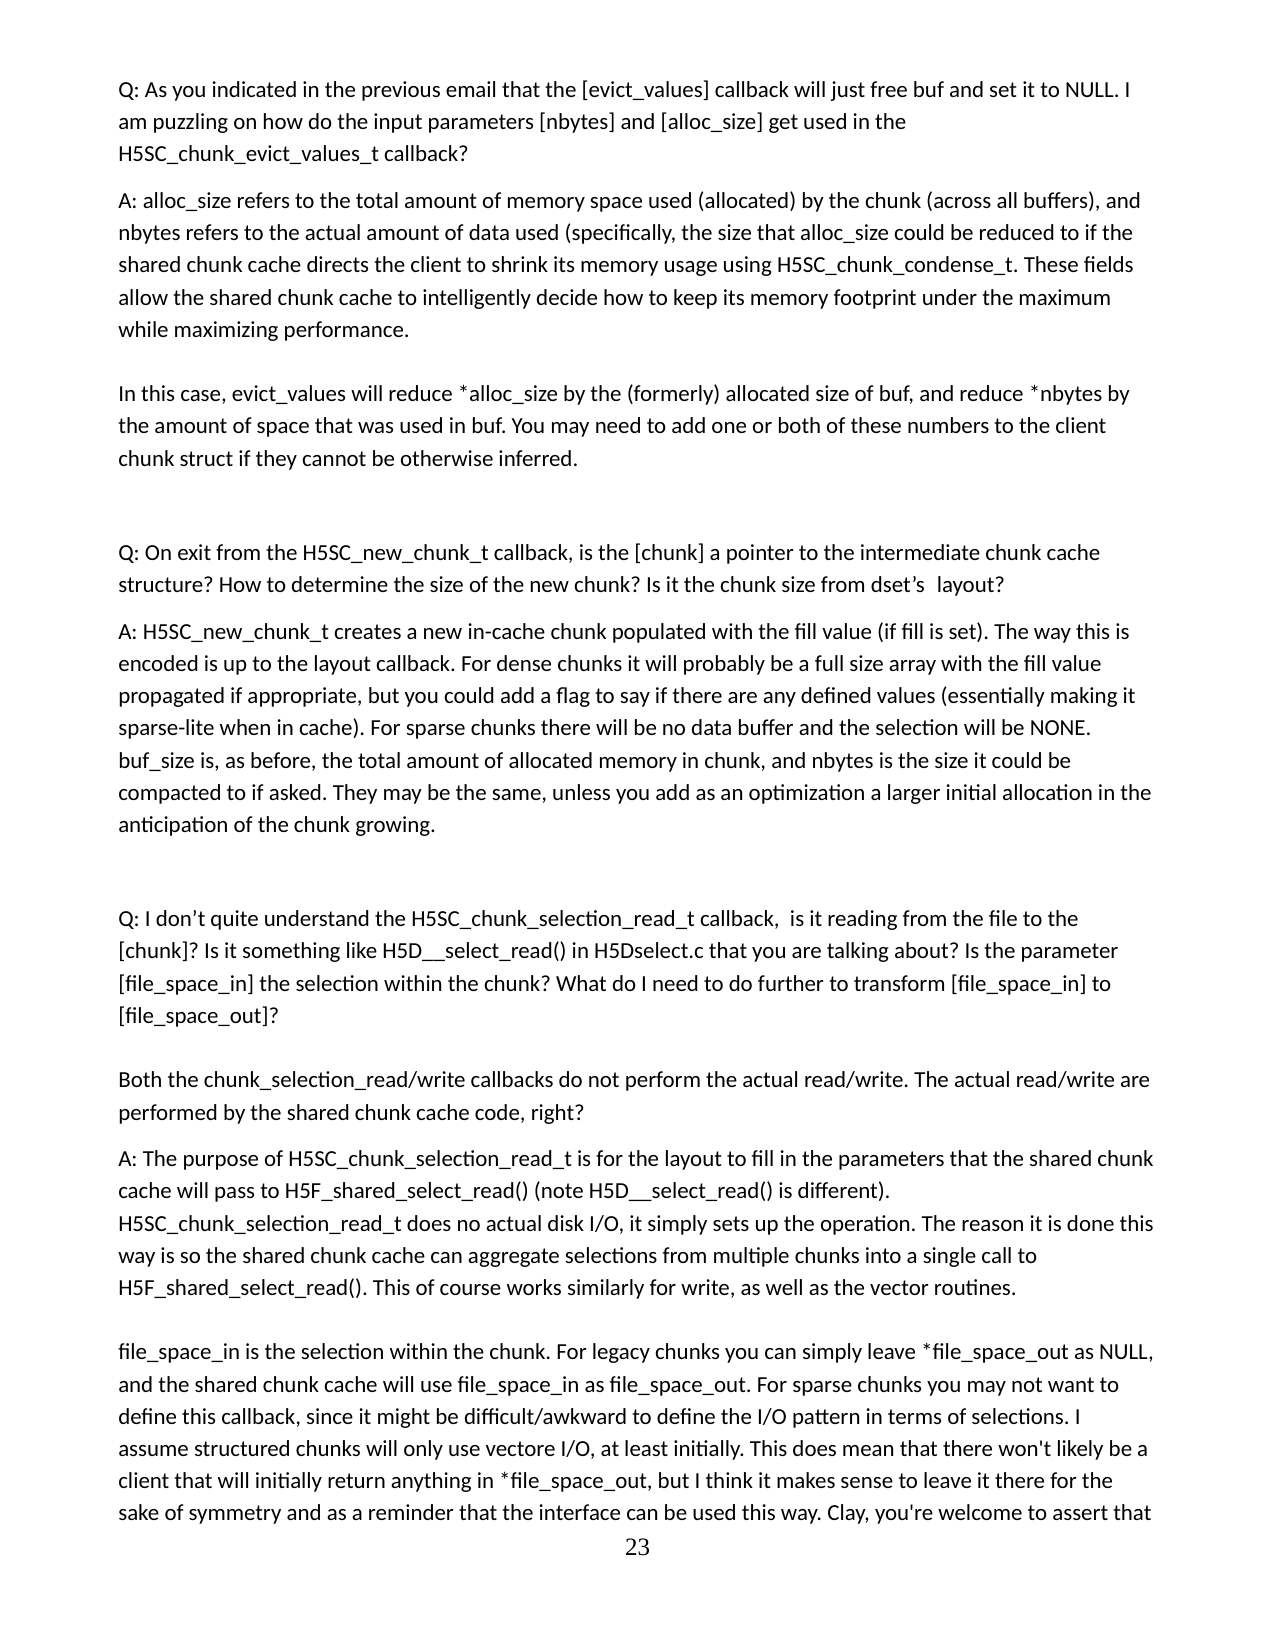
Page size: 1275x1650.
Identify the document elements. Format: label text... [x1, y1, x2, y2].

text A: alloc_size refers to the total amount of memory space used (allocated) by the chunk (across all buffers), and nbytes refers to the actual amount of data used (specifically, the size that alloc_size could be reduced to if the shared chunk cache directs the client to shrink its memory usage using H5SC_chunk_condense_t. These fields allow the shared chunk cache to intelligently decide how to keep its memory footprint under the maximum while maximizing performance. In this case, evict_values will reduce *alloc_size by the (formerly) allocated size of buf, and reduce *nbytes by the amount of space that was used in buf. You may need to add one or both of these numbers to the client chunk struct if they cannot be otherwise inferred. [118, 186, 1157, 472]
text Q: I don’t quite understand the H5SC_chunk_selection_read_t callback, is it reading from the file to the [chunk]? Is it something like H5D__select_read() in H5Dselect.c that you are talking about? Is the parameter [file_space_in] the selection within the chunk? What do I need to do further to transform [file_space_in] to [file_space_out]? Both the chunk_selection_read/write callbacks do not perform the actual read/write. The actual read/write are performed by the shared chunk cache code, right? [118, 904, 1157, 1126]
text Q: On exit from the H5SC_new_chunk_t callback, is the [chunk] a pointer to the intermediate chunk cache structure? How to determine the size of the new chunk? Is it the chunk size from dset’s layout? [118, 538, 1157, 598]
text A: H5SC_new_chunk_t creates a new in-cache chunk populated with the fill value (if fill is set). The way this is encoded is up to the layout callback. For dense chunks it will probably be a full size array with the fill value propagated if appropriate, but you could add a flag to say if there are any defined values (essentially making it sparse-lite when in cache). For sparse chunks there will be no data buffer and the selection will be NONE. buf_size is, as before, the total amount of allocated memory in chunk, and nbytes is the size it could be compacted to if asked. They may be the same, unless you add as an optimization a larger initial allocation in the anticipation of the chunk growing. [118, 617, 1157, 838]
text A: The purpose of H5SC_chunk_selection_read_t is for the layout to fill in the parameters that the shared chunk cache will pass to H5F_shared_select_read() (note H5D__select_read() is different). H5SC_chunk_selection_read_t does no actual disk I/O, it simply sets up the operation. The reason it is done this way is so the shared chunk cache can aggregate selections from multiple chunks into a single call to H5F_shared_select_read(). This of course works similarly for write, as well as the vector routines. file_space_in is the selection within the chunk. For legacy chunks you can simply leave *file_space_out as NULL, and the shared chunk cache will use file_space_in as file_space_out. For sparse chunks you may not want to define this callback, since it might be difficult/awkward to define the I/O pattern in terms of selections. I assume structured chunks will only use vectore I/O, at least initially. This does mean that there won't likely be a client that will initially return anything in *file_space_out, but I think it makes sense to leave it there for the sake of symmetry and as a reminder that the interface can be used this way. Clay, you're welcome to assert that [118, 1144, 1157, 1526]
text Q: As you indicated in the previous email that the [evict_values] callback will just free buf and set it to NULL. I am puzzling on how do the input parameters [nbytes] and [alloc_size] get used in the H5SC_chunk_evict_values_t callback? [118, 75, 1157, 167]
